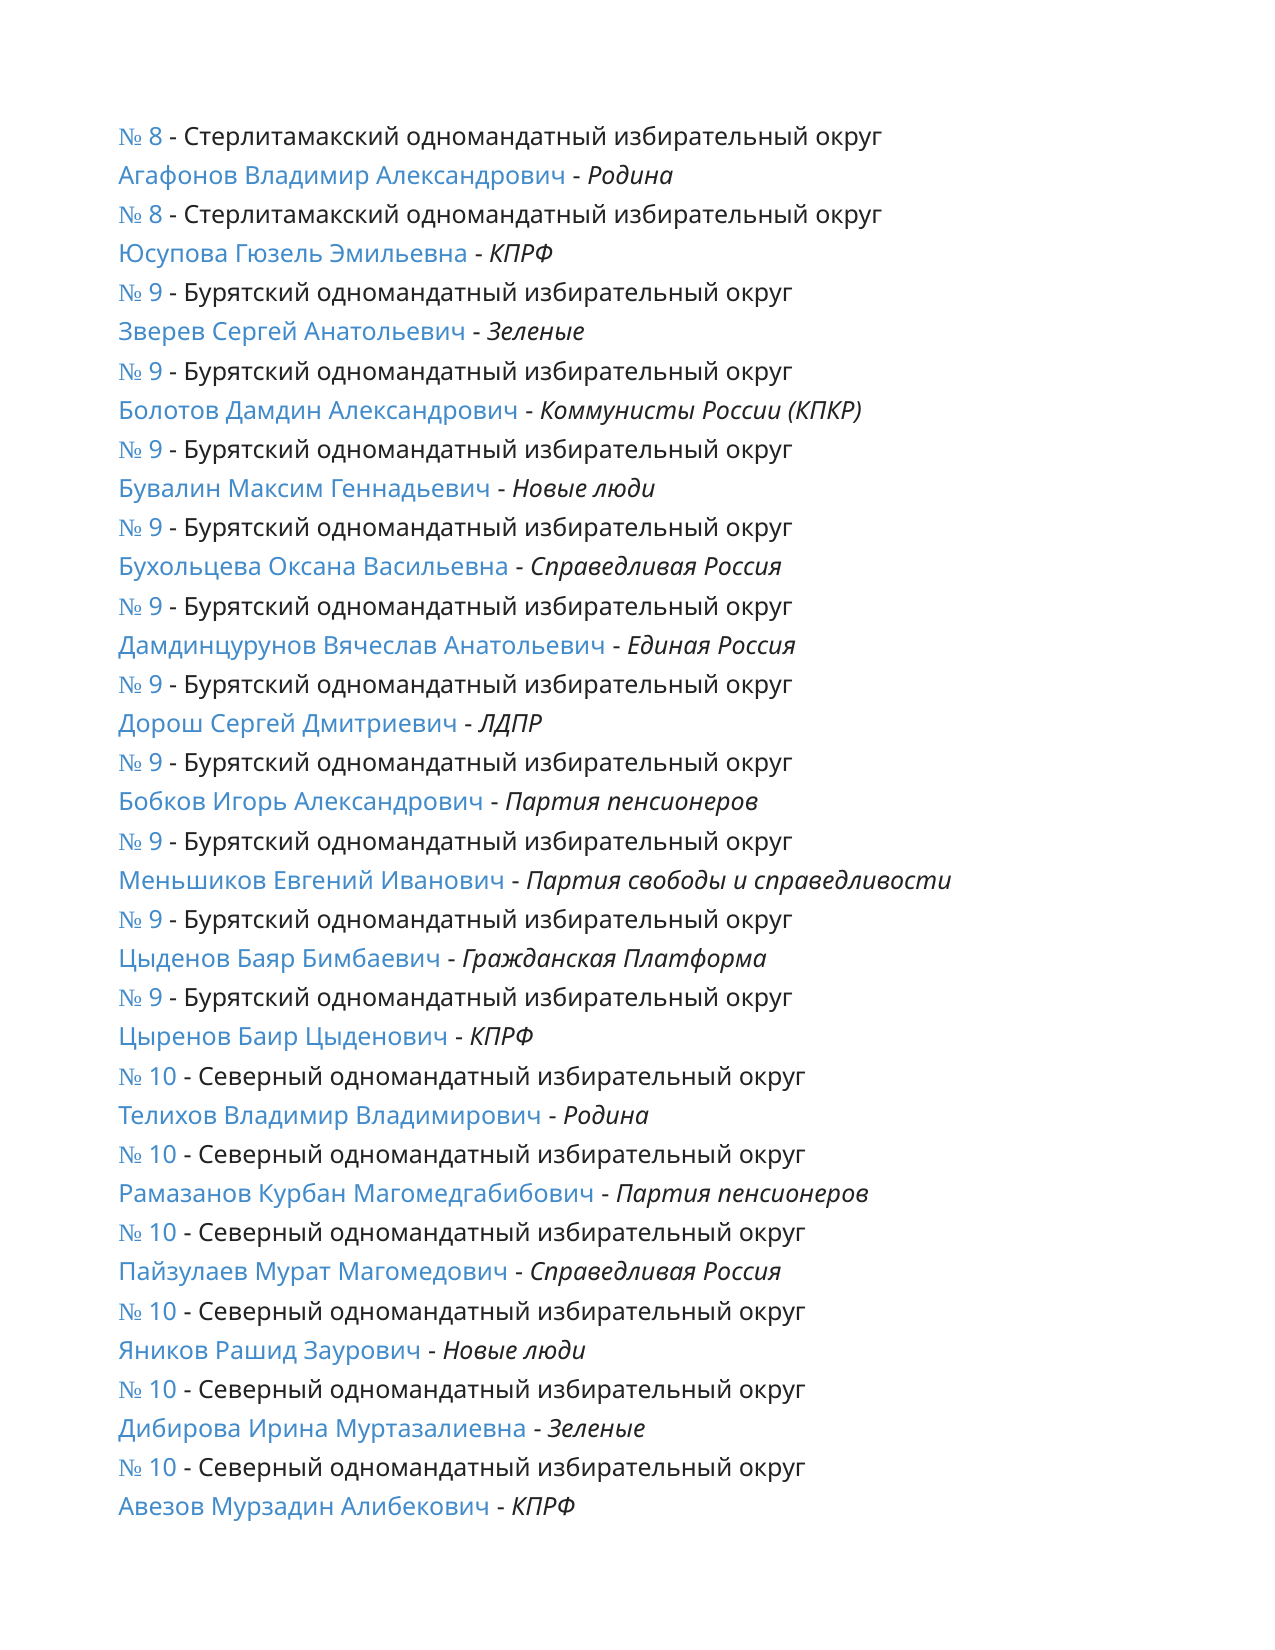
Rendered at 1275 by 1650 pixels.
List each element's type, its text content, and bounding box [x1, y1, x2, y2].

text Болотов Дамдин Александрович - Коммунисты России (КПКР) [118, 392, 1157, 426]
text Зверев Сергей Анатольевич - Зеленые [118, 314, 1157, 348]
text № 10 - Северный одномандатный избирательный округ [118, 1058, 1157, 1092]
text № 10 - Северный одномандатный избирательный округ [118, 1293, 1157, 1327]
text № 9 - Бурятский одномандатный избирательный округ [118, 353, 1157, 387]
text Бухольцева Оксана Васильевна - Справедливая Россия [118, 549, 1157, 583]
text № 9 - Бурятский одномандатный избирательный округ [118, 275, 1157, 309]
text Яников Рашид Заурович - Новые люди [118, 1332, 1157, 1366]
text Дамдинцурунов Вячеслав Анатольевич - Единая Россия [118, 627, 1157, 661]
text Рамазанов Курбан Магомедгабибович - Партия пенсионеров [118, 1176, 1157, 1210]
text № 9 - Бурятский одномандатный избирательный округ [118, 980, 1157, 1014]
text № 9 - Бурятский одномандатный избирательный округ [118, 823, 1157, 857]
text Бувалин Максим Геннадьевич - Новые люди [118, 471, 1157, 505]
text № 8 - Стерлитамакский одномандатный избирательный округ [118, 118, 1157, 152]
text Дибирова Ирина Муртазалиевна - Зеленые [118, 1411, 1157, 1445]
text № 9 - Бурятский одномандатный избирательный округ [118, 901, 1157, 936]
text № 10 - Северный одномандатный избирательный округ [118, 1215, 1157, 1249]
text № 10 - Северный одномандатный избирательный округ [118, 1450, 1157, 1484]
text Цыренов Баир Цыденович - КПРФ [118, 1019, 1157, 1053]
text № 9 - Бурятский одномандатный избирательный округ [118, 588, 1157, 622]
text Бобков Игорь Александрович - Партия пенсионеров [118, 784, 1157, 818]
text № 9 - Бурятский одномандатный избирательный округ [118, 745, 1157, 779]
text Агафонов Владимир Александрович - Родина [118, 157, 1157, 191]
text Юсупова Гюзель Эмильевна - КПРФ [118, 236, 1157, 270]
text № 10 - Северный одномандатный избирательный округ [118, 1371, 1157, 1406]
text Цыденов Баяр Бимбаевич - Гражданская Платформа [118, 941, 1157, 975]
text № 9 - Бурятский одномандатный избирательный округ [118, 431, 1157, 466]
text Авезов Мурзадин Алибекович - КПРФ [118, 1489, 1157, 1523]
text № 9 - Бурятский одномандатный избирательный округ [118, 666, 1157, 701]
text Меньшиков Евгений Иванович - Партия свободы и справедливости [118, 862, 1157, 896]
text Дорош Сергей Дмитриевич - ЛДПР [118, 706, 1157, 740]
text № 10 - Северный одномандатный избирательный округ [118, 1136, 1157, 1171]
text Пайзулаев Мурат Магомедович - Справедливая Россия [118, 1254, 1157, 1288]
text Телихов Владимир Владимирович - Родина [118, 1097, 1157, 1131]
text № 8 - Стерлитамакский одномандатный избирательный округ [118, 196, 1157, 231]
text № 9 - Бурятский одномандатный избирательный округ [118, 510, 1157, 544]
